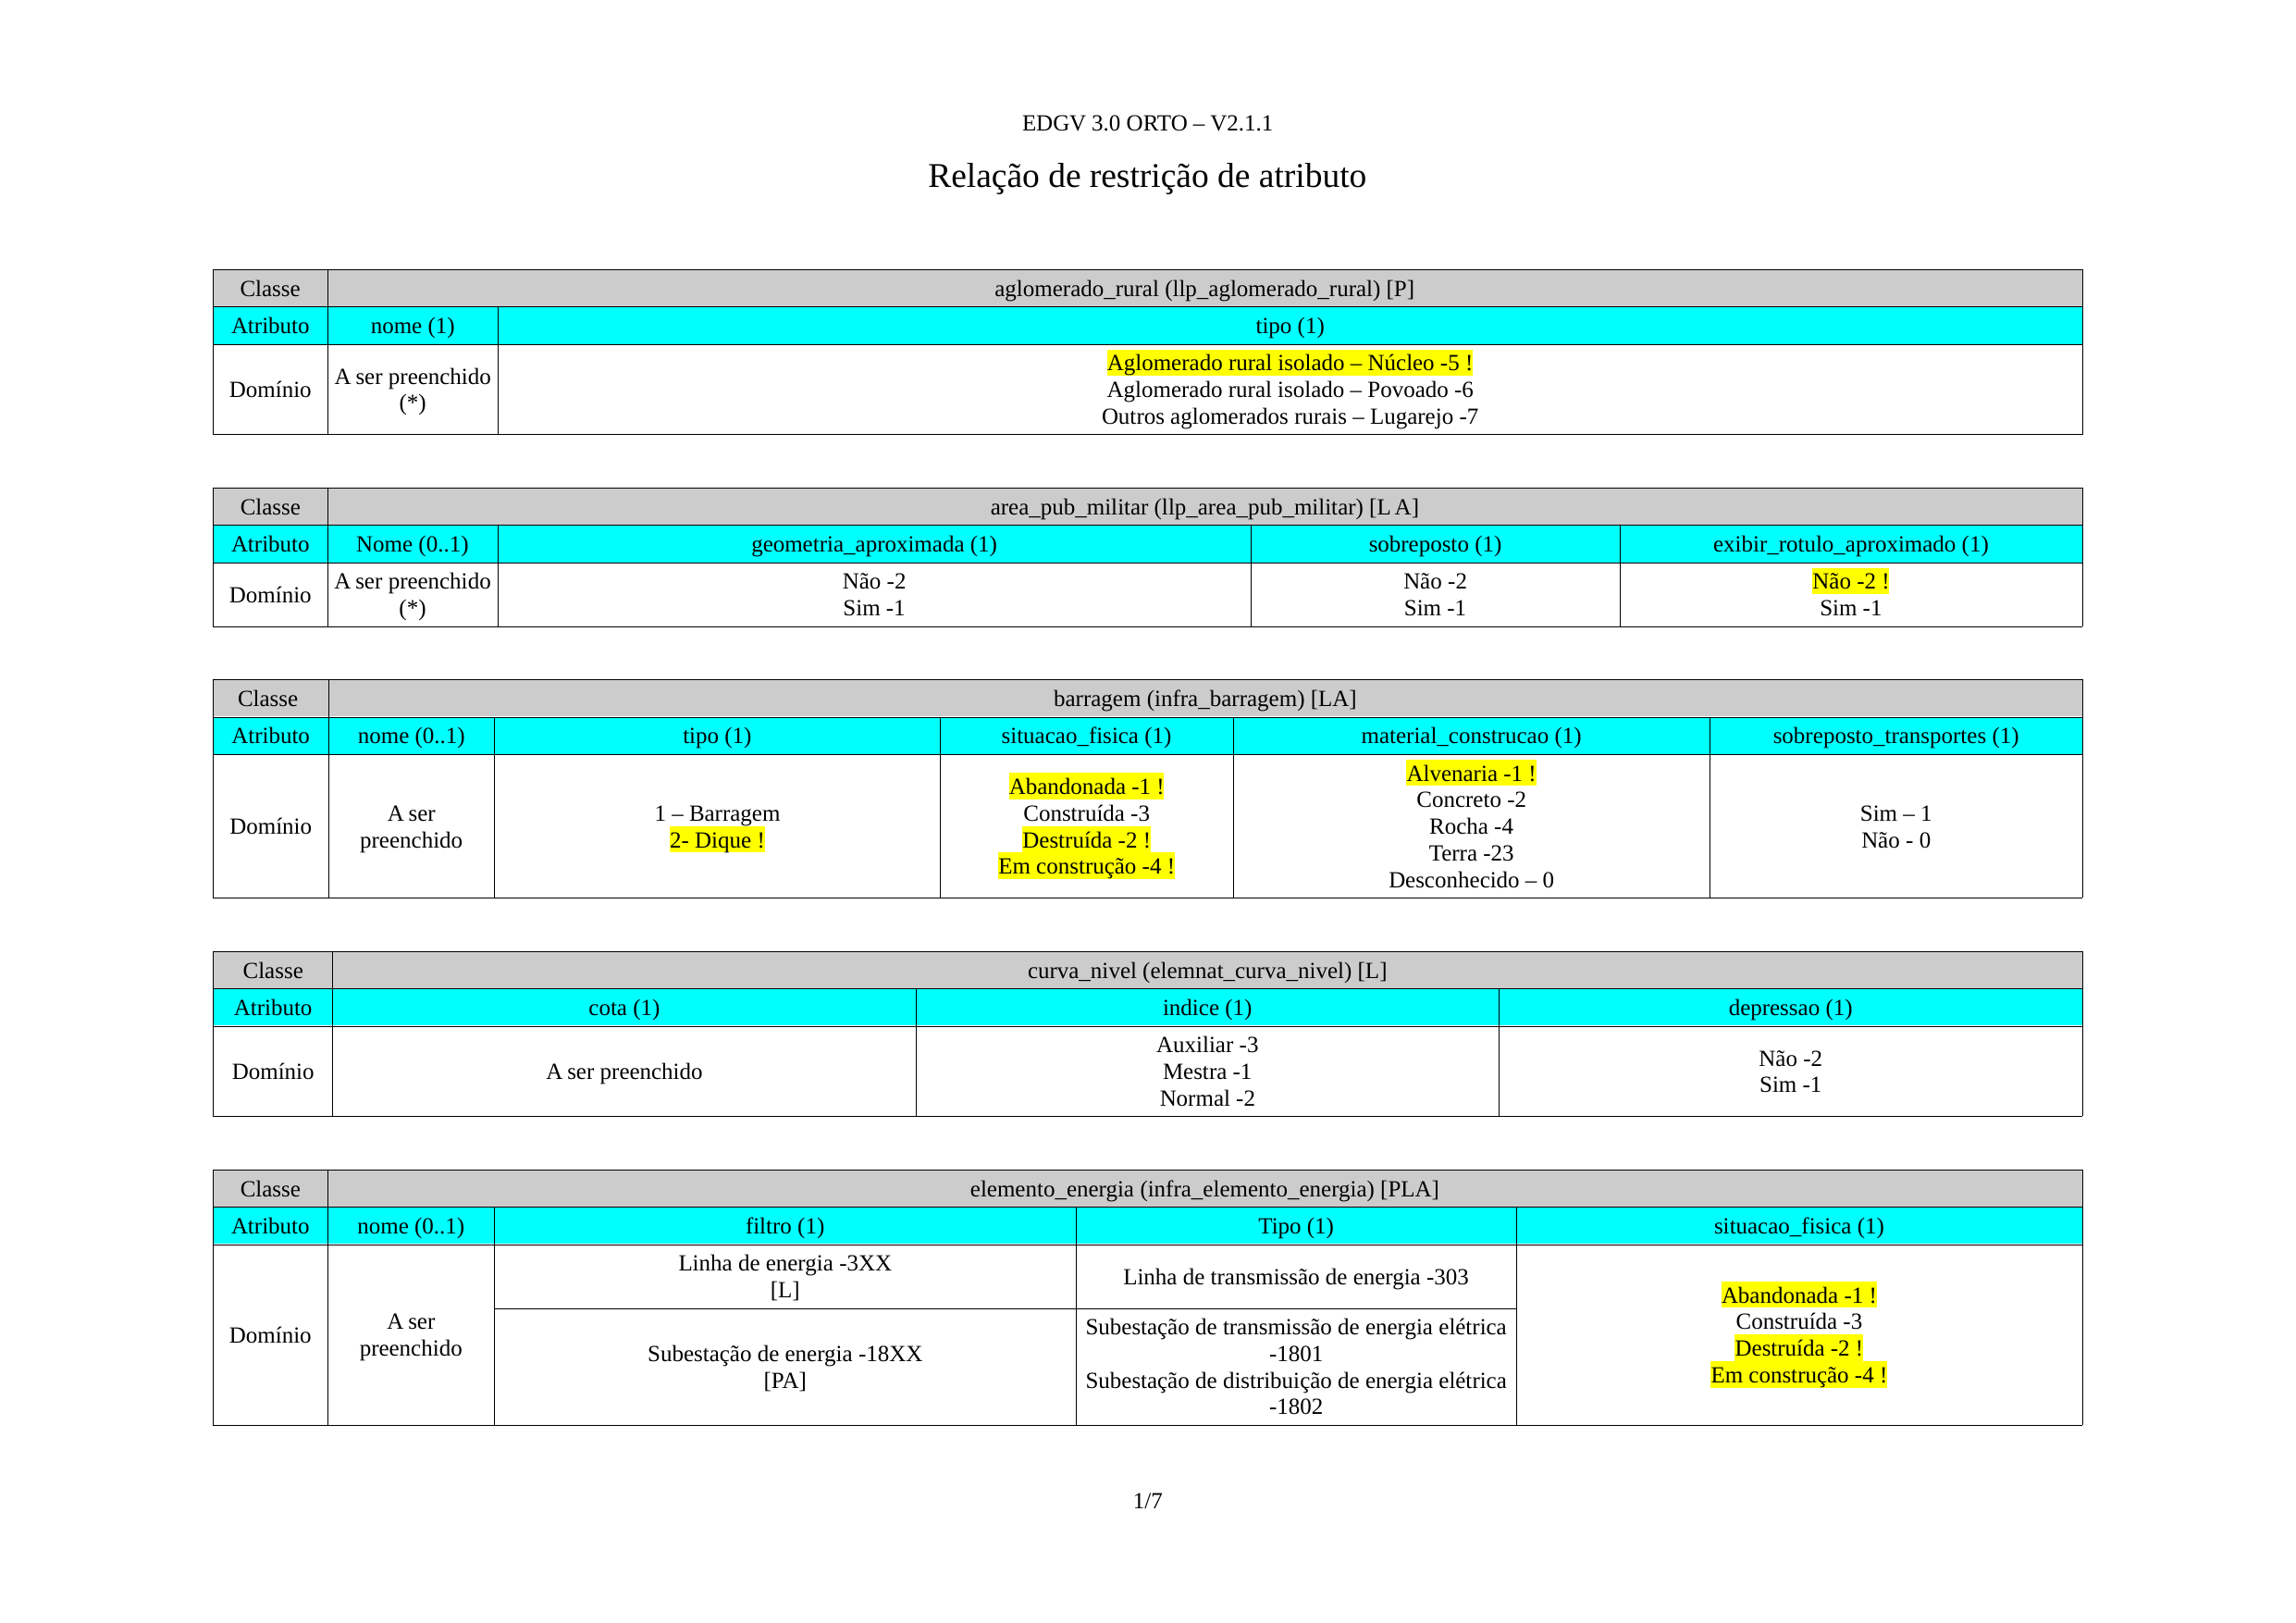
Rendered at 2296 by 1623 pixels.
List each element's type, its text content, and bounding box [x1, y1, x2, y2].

table_header Classe [214, 1171, 327, 1207]
table_cell cota (1) [333, 989, 916, 1025]
table_cell A ser preenchido [329, 755, 494, 898]
table_header Classe [214, 489, 327, 525]
table_cell A ser preenchido (*) [328, 345, 498, 434]
table_cell situacao_fisica (1) [941, 718, 1233, 754]
table_cell Domínio [214, 1245, 327, 1425]
table_cell Não -2 ! Sim -1 [1621, 564, 2082, 626]
text EDGV 3.0 ORTO – V2.1.1 [109, 109, 2186, 136]
table_cell sobreposto_transportes (1) [1710, 718, 2082, 754]
table_header aglomerado_rural (llp_aglomerado_rural) [P] [328, 270, 2082, 306]
table_cell Atributo [214, 718, 328, 754]
table_cell A ser preenchido [328, 1245, 494, 1425]
table_cell Tipo (1) [1077, 1208, 1516, 1244]
table_cell Atributo [214, 1208, 327, 1244]
table_cell situacao_fisica (1) [1517, 1208, 2082, 1244]
table_cell depressao (1) [1500, 989, 2082, 1025]
table_cell Linha de energia -3XX [L] [495, 1245, 1076, 1307]
table_cell Não -2 Sim -1 [1500, 1027, 2082, 1116]
table_cell Aglomerado rural isolado – Núcleo -5 ! Aglomerado rural isolado – Povoado -6 Outros aglomerados rurais – Lugarejo -7 [499, 345, 2082, 434]
table_cell Não -2 Sim -1 [1252, 564, 1620, 626]
table_cell Abandonada -1 ! Construída -3 Destruída -2 ! Em construção -4 ! [941, 755, 1233, 898]
table_header Classe [214, 952, 332, 988]
table_cell indice (1) [917, 989, 1499, 1025]
table_cell Não -2 Sim -1 [499, 564, 1251, 626]
table_cell tipo (1) [499, 307, 2082, 344]
table_cell Subestação de energia -18XX [PA] [495, 1309, 1076, 1425]
table_header Classe [214, 680, 328, 716]
table_header barragem (infra_barragem) [LA] [329, 680, 2082, 716]
table_header elemento_energia (infra_elemento_energia) [PLA] [328, 1171, 2082, 1207]
table_cell sobreposto (1) [1252, 526, 1620, 563]
table_cell filtro (1) [495, 1208, 1076, 1244]
table_cell exibir_rotulo_aproximado (1) [1621, 526, 2082, 563]
table_cell A ser preenchido (*) [328, 564, 498, 626]
table_cell Atributo [214, 307, 327, 344]
table_cell 1 – Barragem 2- Dique ! [495, 755, 940, 898]
table_cell nome (0..1) [328, 1208, 494, 1244]
table_cell Auxiliar -3 Mestra -1 Normal -2 [917, 1027, 1499, 1116]
table_cell Domínio [214, 345, 327, 434]
table_cell Linha de transmissão de energia -303 [1077, 1245, 1516, 1307]
table_cell Subestação de transmissão de energia elétrica -1801 Subestação de distribuição de energia elétrica -1802 [1077, 1309, 1516, 1425]
table_cell Domínio [214, 1027, 332, 1116]
table_cell Atributo [214, 526, 327, 563]
table_cell Alvenaria -1 ! Concreto -2 Rocha -4 Terra -23 Desconhecido – 0 [1234, 755, 1710, 898]
table_cell nome (0..1) [329, 718, 494, 754]
table_cell tipo (1) [495, 718, 940, 754]
text Relação de restrição de atributo [109, 155, 2186, 194]
table_cell Abandonada -1 ! Construída -3 Destruída -2 ! Em construção -4 ! [1517, 1245, 2082, 1425]
table_cell geometria_aproximada (1) [499, 526, 1251, 563]
table_cell material_construcao (1) [1234, 718, 1710, 754]
table_cell A ser preenchido [333, 1027, 916, 1116]
table_cell Domínio [214, 564, 327, 626]
table_cell Atributo [214, 989, 332, 1025]
table_cell Nome (0..1) [328, 526, 498, 563]
table_header curva_nivel (elemnat_curva_nivel) [L] [333, 952, 2082, 988]
table_cell Domínio [214, 755, 328, 898]
table_cell nome (1) [328, 307, 498, 344]
table_cell Sim – 1 Não - 0 [1710, 755, 2082, 898]
table_header Classe [214, 270, 327, 306]
table_header area_pub_militar (llp_area_pub_militar) [L A] [328, 489, 2082, 525]
